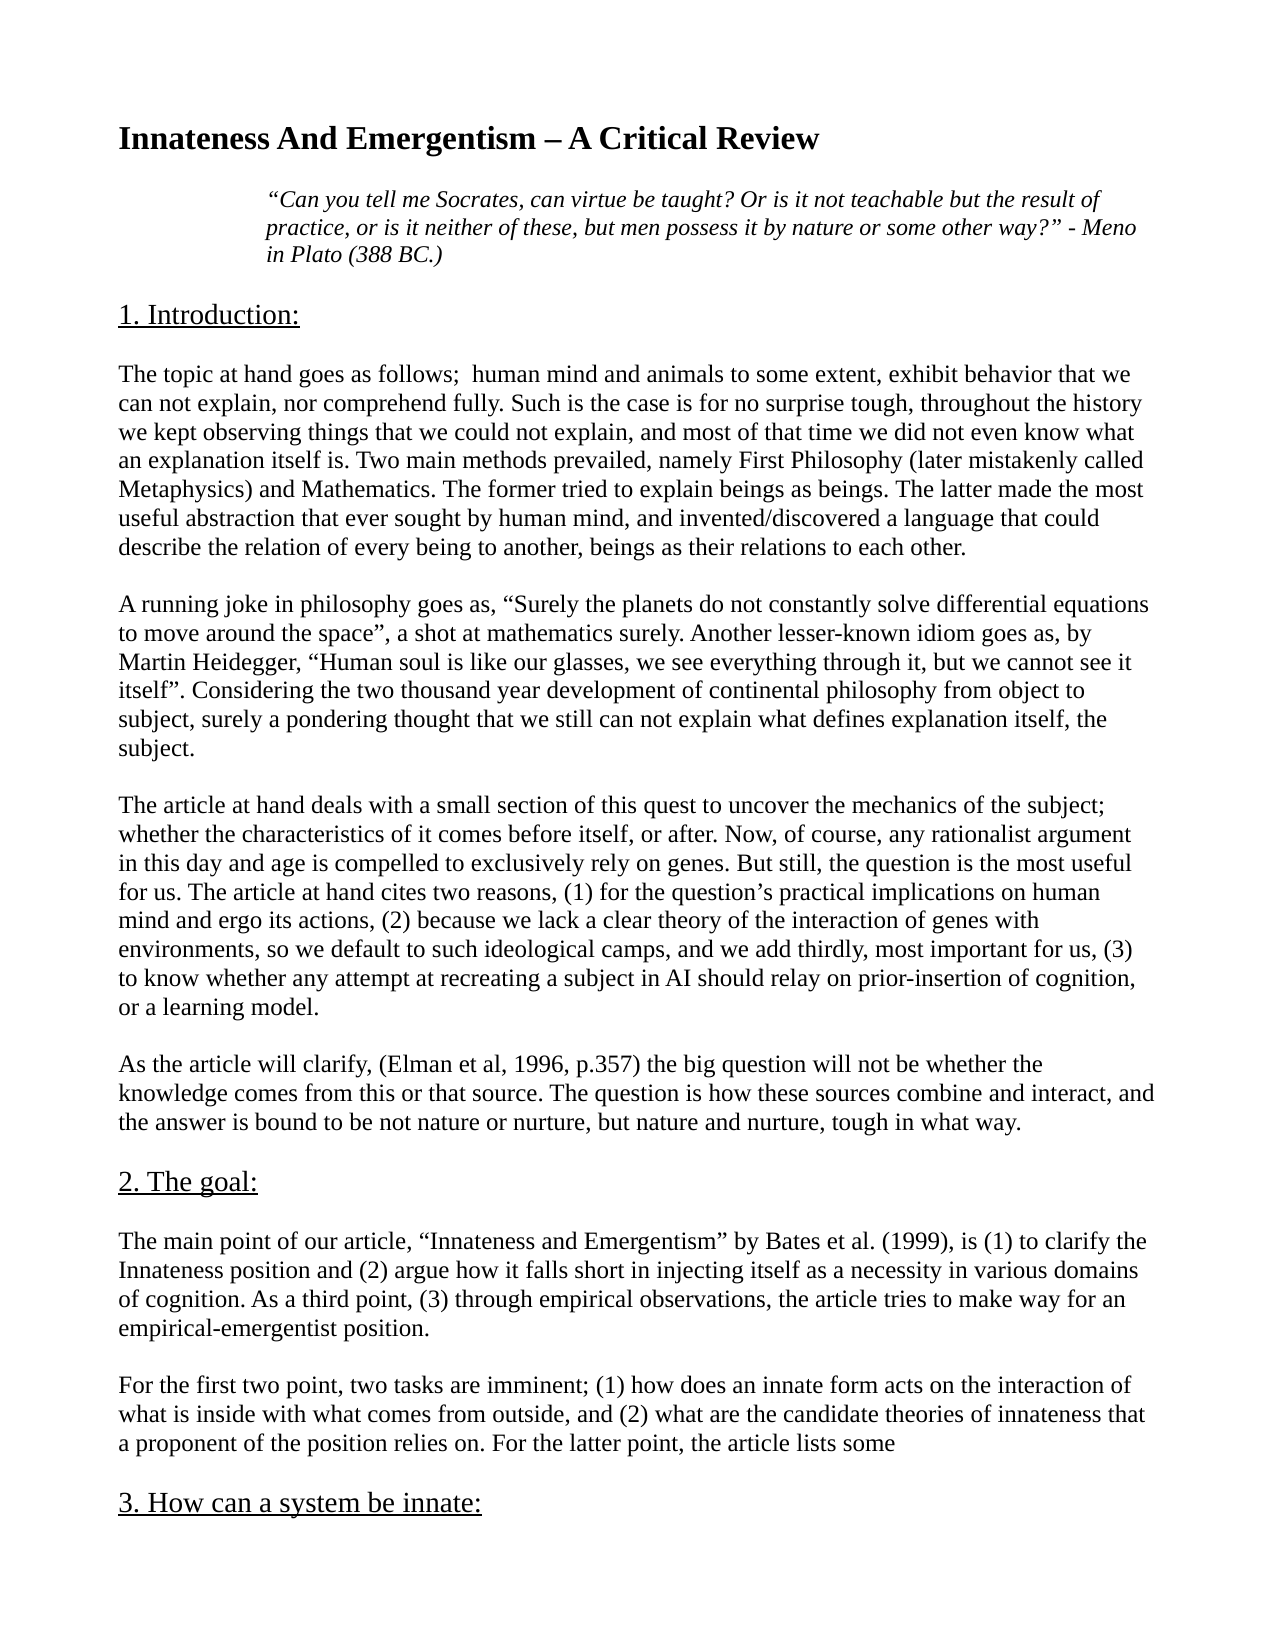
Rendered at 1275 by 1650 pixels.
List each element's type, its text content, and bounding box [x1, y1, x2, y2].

text A running joke in philosophy goes as, “Surely the planets do not constantly solve differential equations to move around the space”, a shot at mathematics surely. Another lesser-known idiom goes as, by Martin Heidegger, “Human soul is like our glasses, we see everything through it, but we cannot see it itself”. Considering the two thousand year development of continental philosophy from object to subject, surely a pondering thought that we still can not explain what defines explanation itself, the subject. [118, 589, 1157, 762]
text 1. Introduction: [118, 297, 1157, 330]
text The article at hand deals with a small section of this quest to uncover the mechanics of the subject; whether the characteristics of it comes before itself, or after. Now, of course, any rationalist argument in this day and age is compelled to exclusively rely on genes. But still, the question is the most useful for us. The article at hand cites two reasons, (1) for the question’s practical implications on human mind and ergo its actions, (2) because we lack a clear theory of the interaction of genes with environments, so we default to such ideological camps, and we add thirdly, most important for us, (3) to know whether any attempt at recreating a subject in AI should relay on prior-insertion of cognition, or a learning model. [118, 790, 1157, 1020]
text As the article will clarify, (Elman et al, 1996, p.357) the big question will not be whether the knowledge comes from this or that source. The question is how these sources combine and interact, and the answer is bound to be not nature or nurture, but nature and nurture, tough in what way. [118, 1049, 1157, 1135]
text 3. How can a system be innate: [118, 1485, 1157, 1519]
text 2. The goal: [118, 1164, 1157, 1198]
text The main point of our article, “Innateness and Emergentism” by Bates et al. (1999), is (1) to clarify the Innateness position and (2) argue how it falls short in injecting itself as a necessity in various domains of cognition. As a third point, (3) through empirical observations, the article tries to make way for an empirical-emergentist position. [118, 1226, 1157, 1341]
text The topic at hand goes as follows; human mind and animals to some extent, exhibit behavior that we can not explain, nor comprehend fully. Such is the case is for no surprise tough, throughout the history we kept observing things that we could not explain, and most of that time we did not even know what an explanation itself is. Two main methods prevailed, namely First Philosophy (later mistakenly called Metaphysics) and Mathematics. The former tried to explain beings as beings. The latter made the most useful abstraction that ever sought by human mind, and invented/discovered a language that could describe the relation of every being to another, beings as their relations to each other. [118, 359, 1157, 560]
text Innateness And Emergentism – A Critical Review [118, 118, 1157, 156]
text For the first two point, two tasks are imminent; (1) how does an innate form acts on the interaction of what is inside with what comes from outside, and (2) what are the candidate theories of innateness that a proponent of the position relies on. For the latter point, the article lists some [118, 1370, 1157, 1456]
text “Can you tell me Socrates, can virtue be taught? Or is it not teachable but the result of practice, or is it neither of these, but men possess it by nature or some other way?” - Meno in Plato (388 BC.) [266, 185, 1157, 268]
